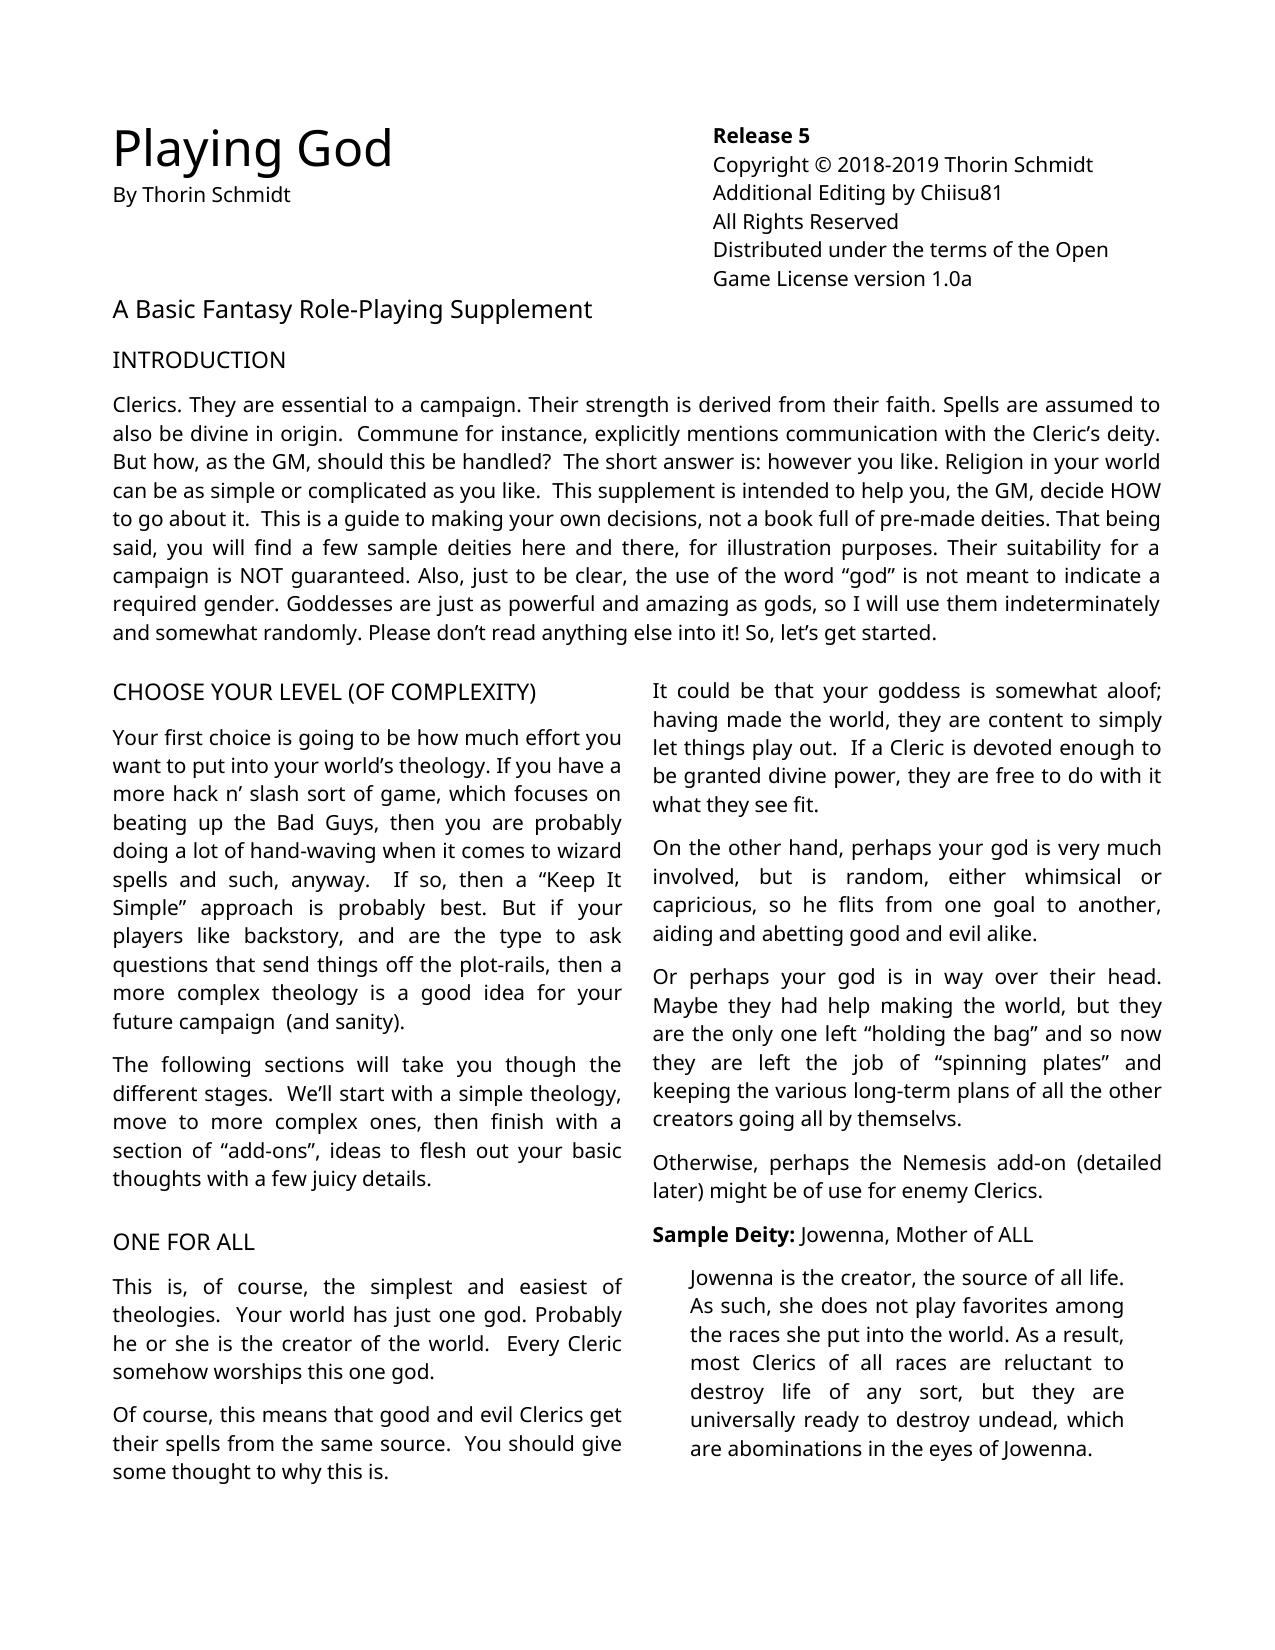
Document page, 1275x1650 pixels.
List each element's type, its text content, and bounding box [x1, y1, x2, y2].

text Sample Deity: Jowenna, Mother of ALL [652, 1220, 1162, 1248]
table_cell A Basic Fantasy Role-Playing Supplement [113, 292, 1162, 326]
text Otherwise, perhaps the Nemesis add-on (detailed later) might be of use for enemy Clerics. [652, 1148, 1162, 1205]
text The following sections will take you though the different stages. We’ll start with a simple theology, move to more complex ones, then finish with a section of “add-ons”, ideas to flesh out your basic thoughts with a few juicy details. [112, 1050, 622, 1193]
text It could be that your goddess is somewhat aloof; having made the world, they are content to simply let things play out. If a Cleric is devoted enough to be granted divine power, they are free to do with it what they see fit. [652, 676, 1162, 818]
table_header Playing God By Thorin Schmidt [113, 113, 713, 292]
subtitle ONE FOR ALL [112, 1226, 622, 1257]
table_header Release 5 Copyright © 2018-2019 Thorin Schmidt Additional Editing by Chiisu81 All Rights Reserved Distributed under the terms of the Open Game License version 1.0a [713, 113, 1162, 292]
text This is, of course, the simplest and easiest of theologies. Your world has just one god. Probably he or she is the creator of the world. Every Cleric somehow worships this one god. [112, 1272, 622, 1386]
text Clerics. They are essential to a campaign. Their strength is derived from their faith. Spells are assumed to also be divine in origin. Commune for instance, explicitly mentions communication with the Cleric’s deity. But how, as the GM, should this be handled? The short answer is: however you like. Religion in your world can be as simple or complicated as you like. This supplement is intended to help you, the GM, decide HOW to go about it. This is a guide to making your own decisions, not a book full of pre-made deities. That being said, you will find a few sample deities here and there, for illustration purposes. Their suitability for a campaign is NOT guaranteed. Also, just to be clear, the use of the word “god” is not meant to indicate a required gender. Goddesses are just as powerful and amazing as gods, so I will use them indeterminately and somewhat randomly. Please don’t read anything else into it! So, let’s get started. [112, 390, 1162, 646]
subtitle CHOOSE YOUR LEVEL (OF COMPLEXITY) [112, 676, 622, 708]
subtitle INTRODUCTION [112, 344, 1162, 375]
text Or perhaps your god is in way over their head. Maybe they had help making the world, but they are the only one left “holding the bag” and so now they are left the job of “spinning plates” and keeping the various long-term plans of all the other creators going all by themselvs. [652, 962, 1162, 1133]
text Jowenna is the creator, the source of all life. As such, she does not play favorites among the races she put into the world. As a result, most Clerics of all races are reluctant to destroy life of any sort, but they are universally ready to destroy undead, which are abominations in the eyes of Jowenna. [690, 1263, 1125, 1462]
text Your first choice is going to be how much effort you want to put into your world’s theology. If you have a more hack n’ slash sort of game, which focuses on beating up the Bad Guys, then you are probably doing a lot of hand-waving when it comes to wizard spells and such, anyway. If so, then a “Keep It Simple” approach is probably best. But if your players like backstory, and are the type to ask questions that send things off the plot-rails, then a more complex theology is a good idea for your future campaign (and sanity). [112, 723, 622, 1035]
text Of course, this means that good and evil Clerics get their spells from the same source. You should give some thought to why this is. [112, 1401, 622, 1486]
text On the other hand, perhaps your god is very much involved, but is random, either whimsical or capricious, so he flits from one goal to another, aiding and abetting good and evil alike. [652, 833, 1162, 947]
